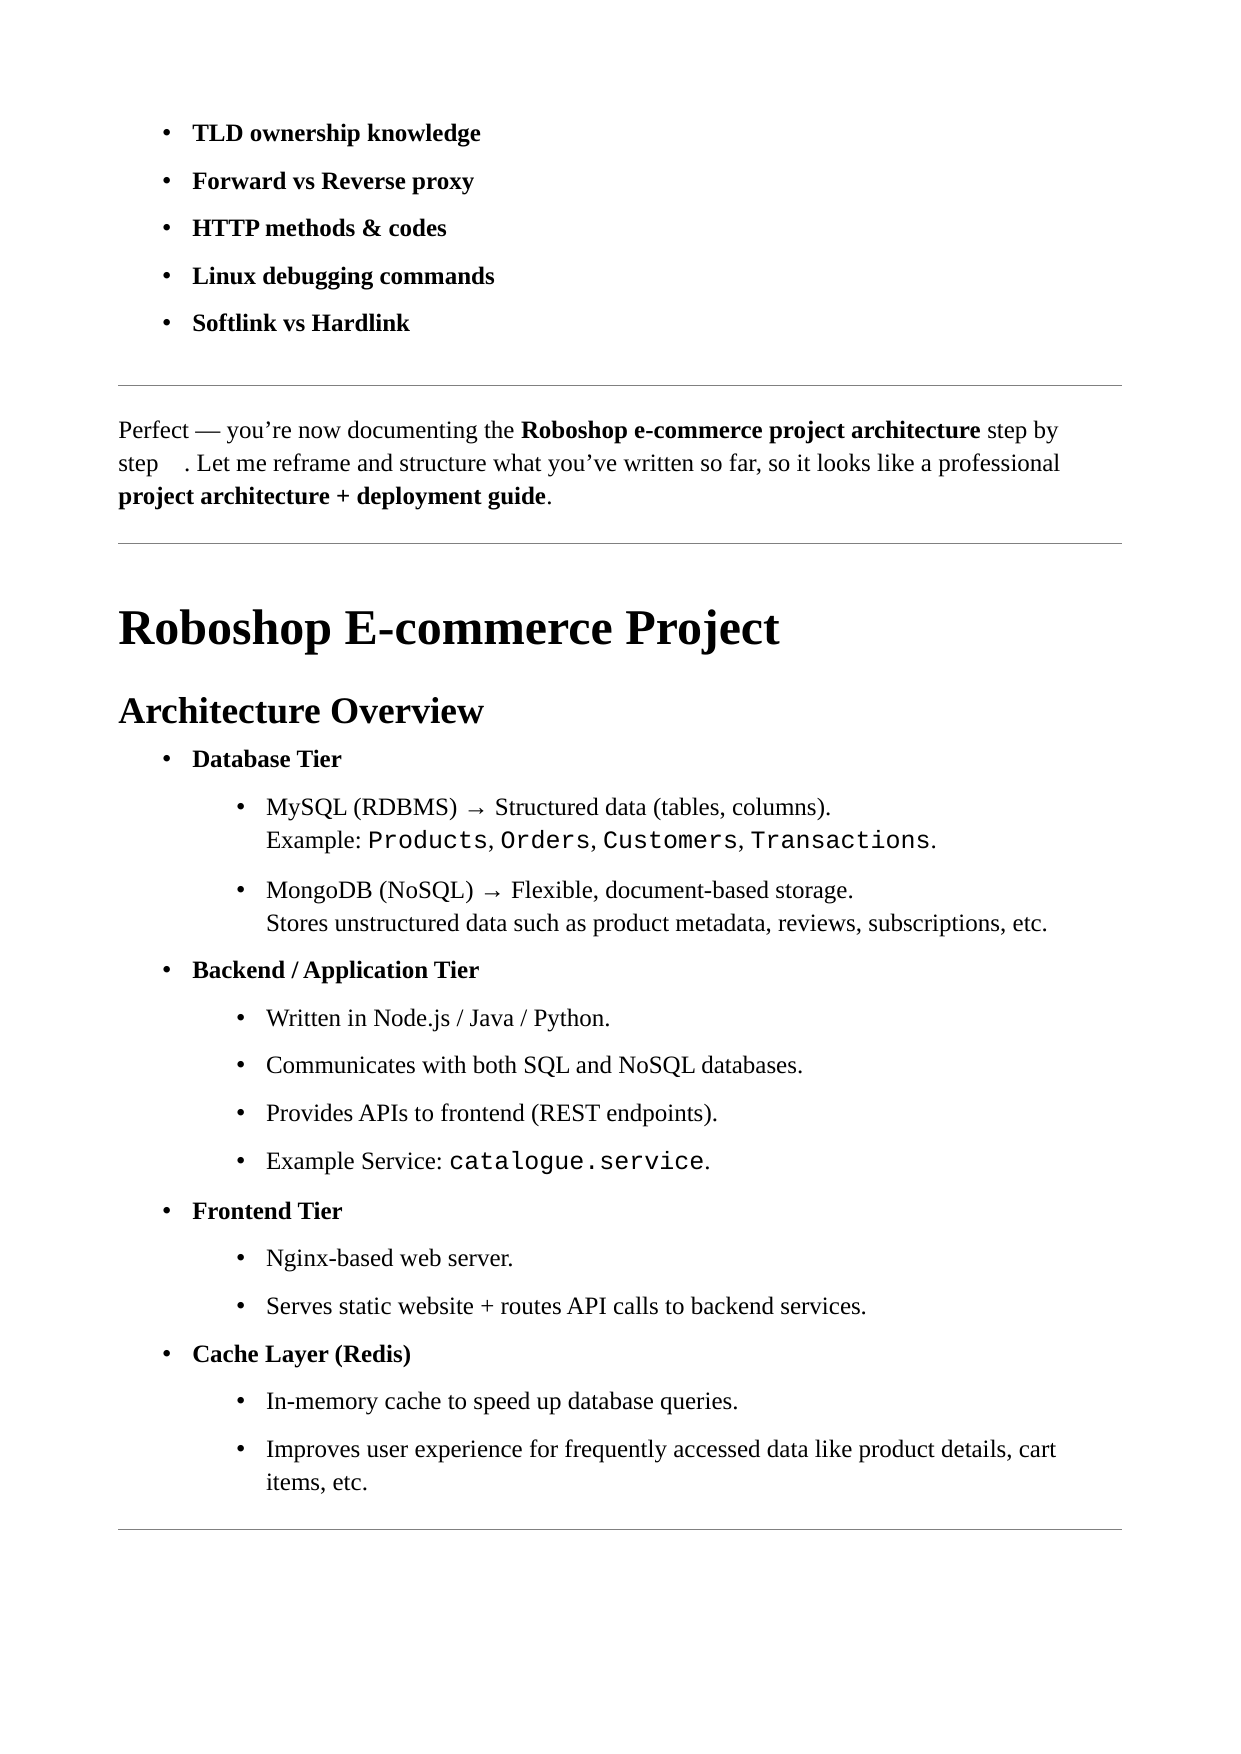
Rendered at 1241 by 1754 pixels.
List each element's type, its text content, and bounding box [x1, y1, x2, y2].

list Serves static website + routes API calls to backend services. [236, 1291, 1122, 1320]
list Linux debugging commands [162, 261, 1122, 290]
subtitle Roboshop E-commerce Project [118, 598, 1122, 655]
list Cache Layer (Redis) [162, 1339, 1122, 1367]
list Improves user experience for frequently accessed data like product details, cart items, etc. [236, 1434, 1122, 1496]
list Nginx-based web server. [236, 1243, 1122, 1272]
list Database Tier [162, 744, 1122, 773]
list Forward vs Reverse proxy [162, 166, 1122, 194]
text Perfect — you’re now documenting the Roboshop e-commerce project architecture step by step 🚀. Let me reframe and structure what you’ve written so far, so it looks like a professional project architecture + deployment guide. [118, 415, 1122, 509]
list MySQL (RDBMS) → Structured data (tables, columns). Example: Products, Orders, Customers, Transactions. [236, 792, 1122, 856]
list Frontend Tier [162, 1196, 1122, 1224]
list Softlink vs Hardlink [162, 308, 1122, 337]
list MongoDB (NoSQL) → Flexible, document-based storage. Stores unstructured data such as product metadata, reviews, subscriptions, etc. [236, 875, 1122, 937]
list Communicates with both SQL and NoSQL databases. [236, 1051, 1122, 1079]
list HTTP methods & codes [162, 213, 1122, 242]
subtitle Architecture Overview [118, 688, 1122, 732]
list Example Service: catalogue.service. [236, 1146, 1122, 1177]
list Provides APIs to frontend (REST endpoints). [236, 1098, 1122, 1127]
list Backend / Application Tier [162, 955, 1122, 984]
list In-memory cache to speed up database queries. [236, 1386, 1122, 1415]
list TLD ownership knowledge [162, 118, 1122, 147]
list Written in Node.js / Java / Python. [236, 1003, 1122, 1032]
